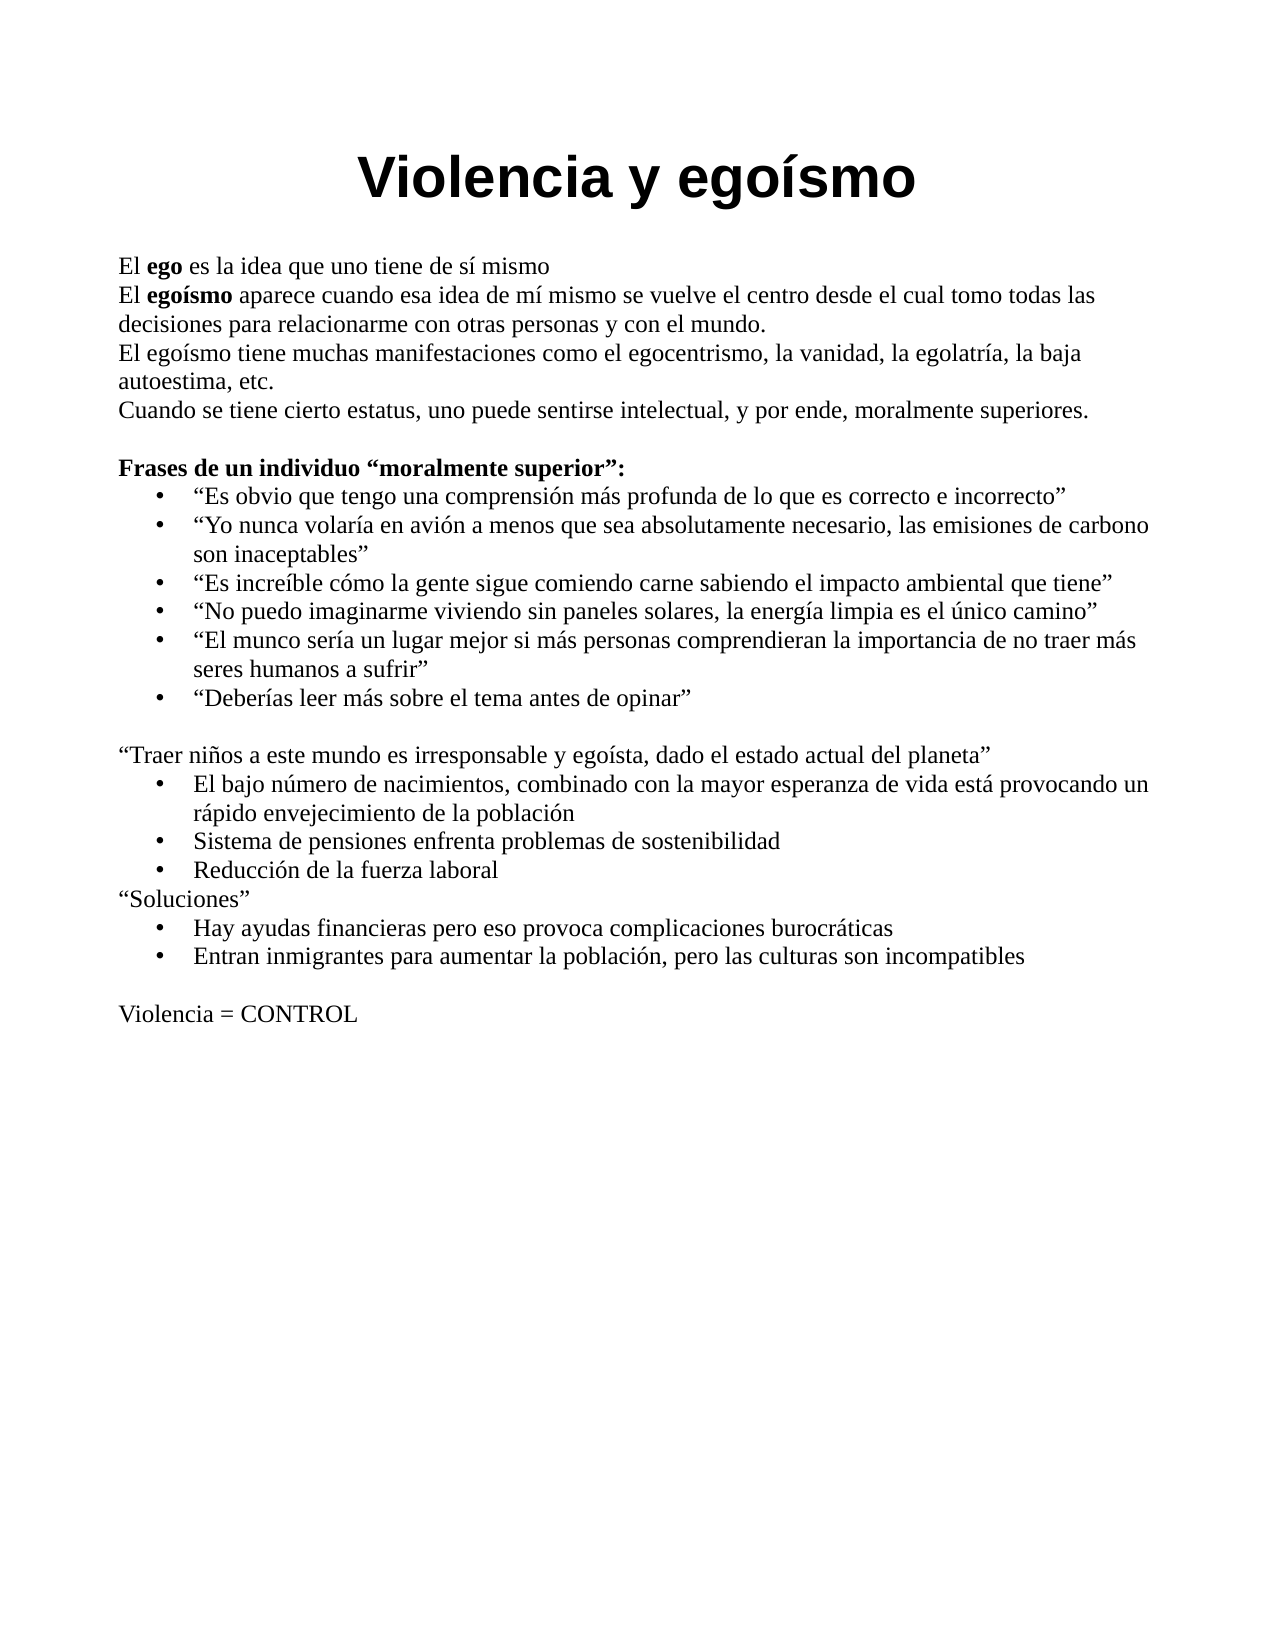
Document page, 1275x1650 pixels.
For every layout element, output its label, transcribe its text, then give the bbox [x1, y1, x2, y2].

list “No puedo imaginarme viviendo sin paneles solares, la energía limpia es el único camino” [156, 596, 1157, 625]
list El bajo número de nacimientos, combinado con la mayor esperanza de vida está provocando un rápido envejecimiento de la población [156, 769, 1157, 826]
title Violencia y egoísmo [118, 143, 1157, 210]
text Frases de un individuo “moralmente superior”: [118, 453, 1157, 481]
text El ego es la idea que uno tiene de sí mismo [118, 251, 1157, 280]
text El egoísmo tiene muchas manifestaciones como el egocentrismo, la vanidad, la egolatría, la baja autoestima, etc. [118, 338, 1157, 395]
list “Yo nunca volaría en avión a menos que sea absolutamente necesario, las emisiones de carbono son inaceptables” [156, 510, 1157, 568]
list “Es increíble cómo la gente sigue comiendo carne sabiendo el impacto ambiental que tiene” [156, 568, 1157, 596]
list Reducción de la fuerza laboral [156, 855, 1157, 884]
text El egoísmo aparece cuando esa idea de mí mismo se vuelve el centro desde el cual tomo todas las decisiones para relacionarme con otras personas y con el mundo. [118, 280, 1157, 338]
list Hay ayudas financieras pero eso provoca complicaciones burocráticas [156, 913, 1157, 941]
text Violencia = CONTROL [118, 999, 1157, 1028]
text “Soluciones” [118, 884, 1157, 913]
list Sistema de pensiones enfrenta problemas de sostenibilidad [156, 826, 1157, 855]
text “Traer niños a este mundo es irresponsable y egoísta, dado el estado actual del planeta” [118, 740, 1157, 769]
list Entran inmigrantes para aumentar la población, pero las culturas son incompatibles [156, 941, 1157, 970]
list “El munco sería un lugar mejor si más personas comprendieran la importancia de no traer más seres humanos a sufrir” [156, 625, 1157, 683]
text Cuando se tiene cierto estatus, uno puede sentirse intelectual, y por ende, moralmente superiores. [118, 395, 1157, 424]
list “Deberías leer más sobre el tema antes de opinar” [156, 683, 1157, 711]
list “Es obvio que tengo una comprensión más profunda de lo que es correcto e incorrecto” [156, 481, 1157, 510]
